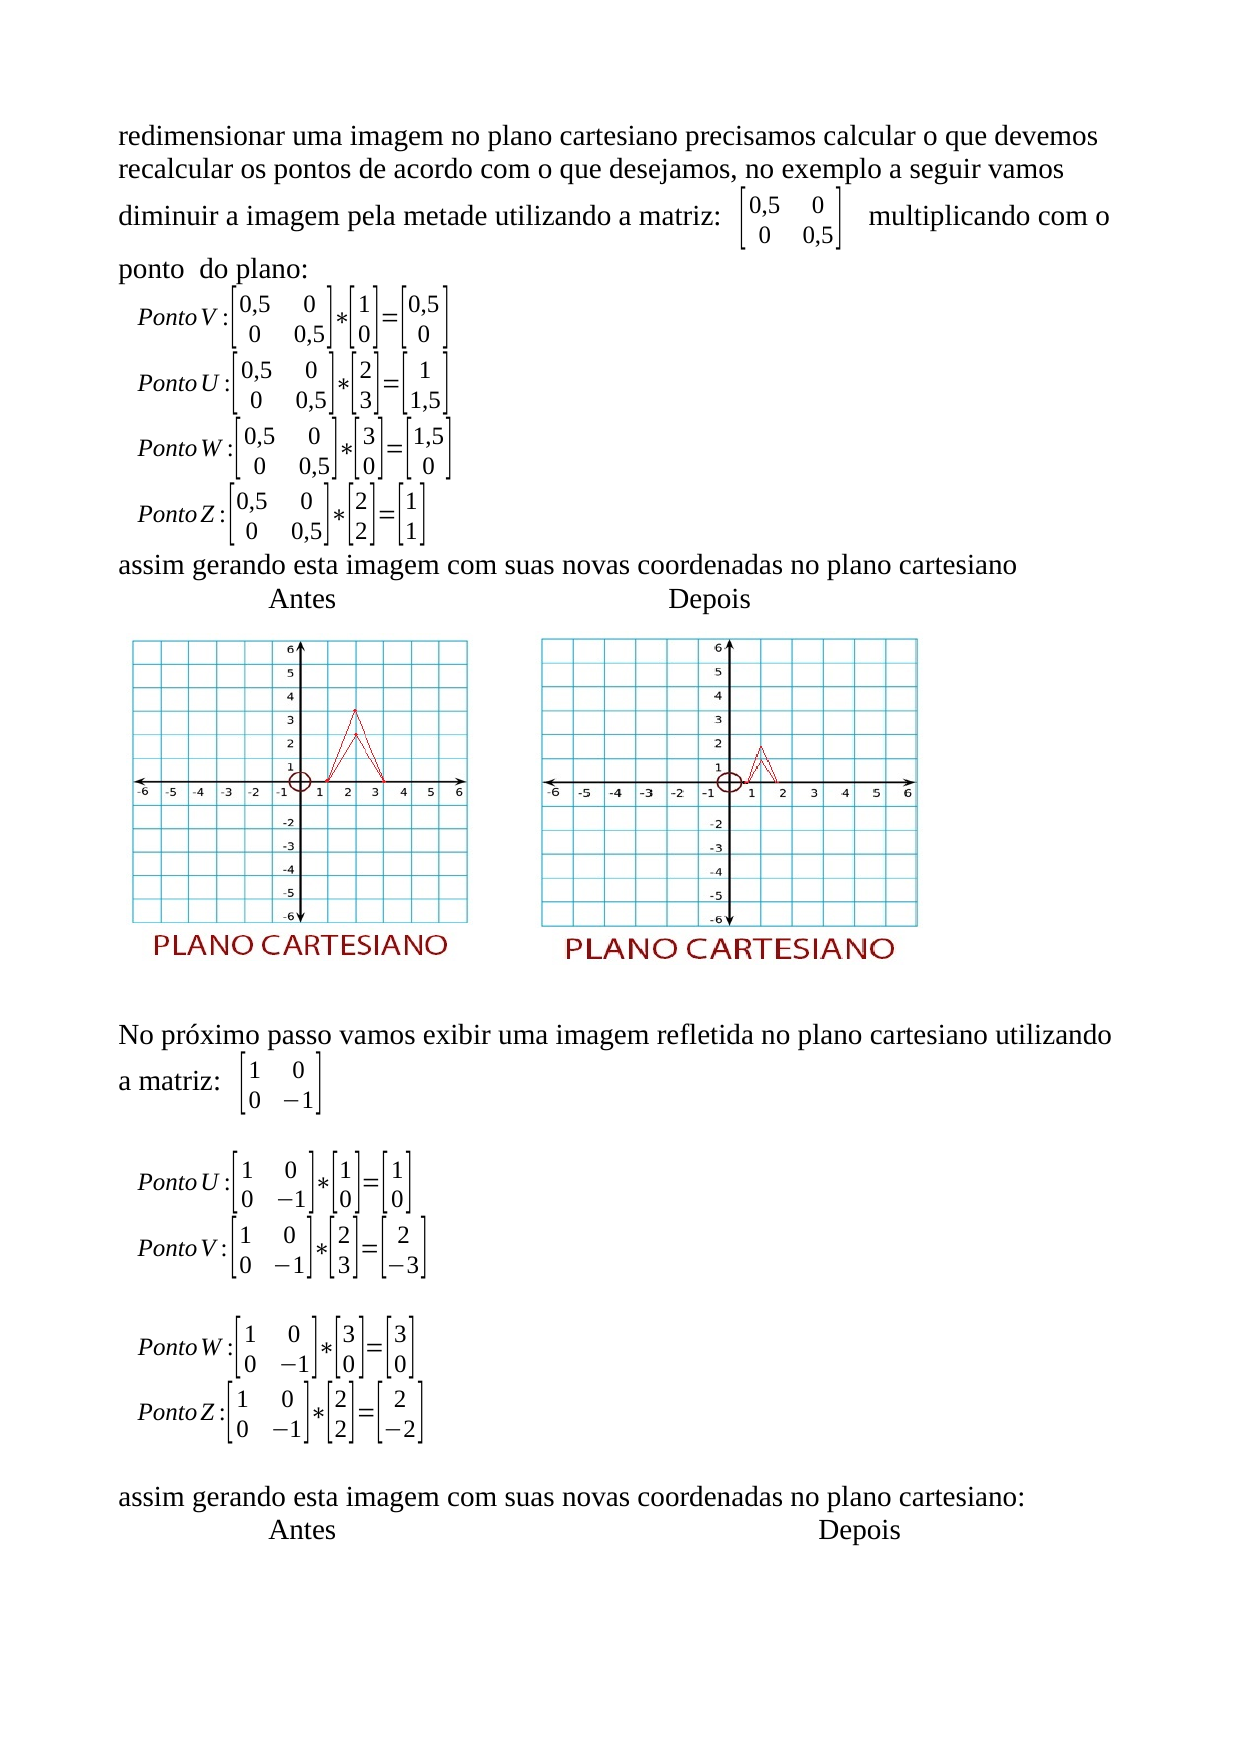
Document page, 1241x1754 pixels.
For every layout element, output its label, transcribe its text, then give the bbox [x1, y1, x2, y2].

picture [535, 631, 938, 965]
text No próximo passo vamos exibir uma imagem refletida no plano cartesiano utilizando a matriz: [118, 1017, 1122, 1116]
text assim gerando esta imagem com suas novas coordenadas no plano cartesiano [118, 547, 1122, 581]
text redimensionar uma imagem no plano cartesiano precisamos calcular o que devemos recalcular os pontos de acordo com o que desejamos, no exemplo a seguir vamos diminuir a imagem pela metade utilizando a matriz: multiplicando com o ponto do plano: [118, 118, 1122, 284]
picture [126, 633, 485, 961]
text assim gerando esta imagem com suas novas coordenadas no plano cartesiano: [118, 1479, 1122, 1512]
text Antes Depois [118, 1512, 1122, 1546]
text Antes Depois [118, 581, 1122, 614]
